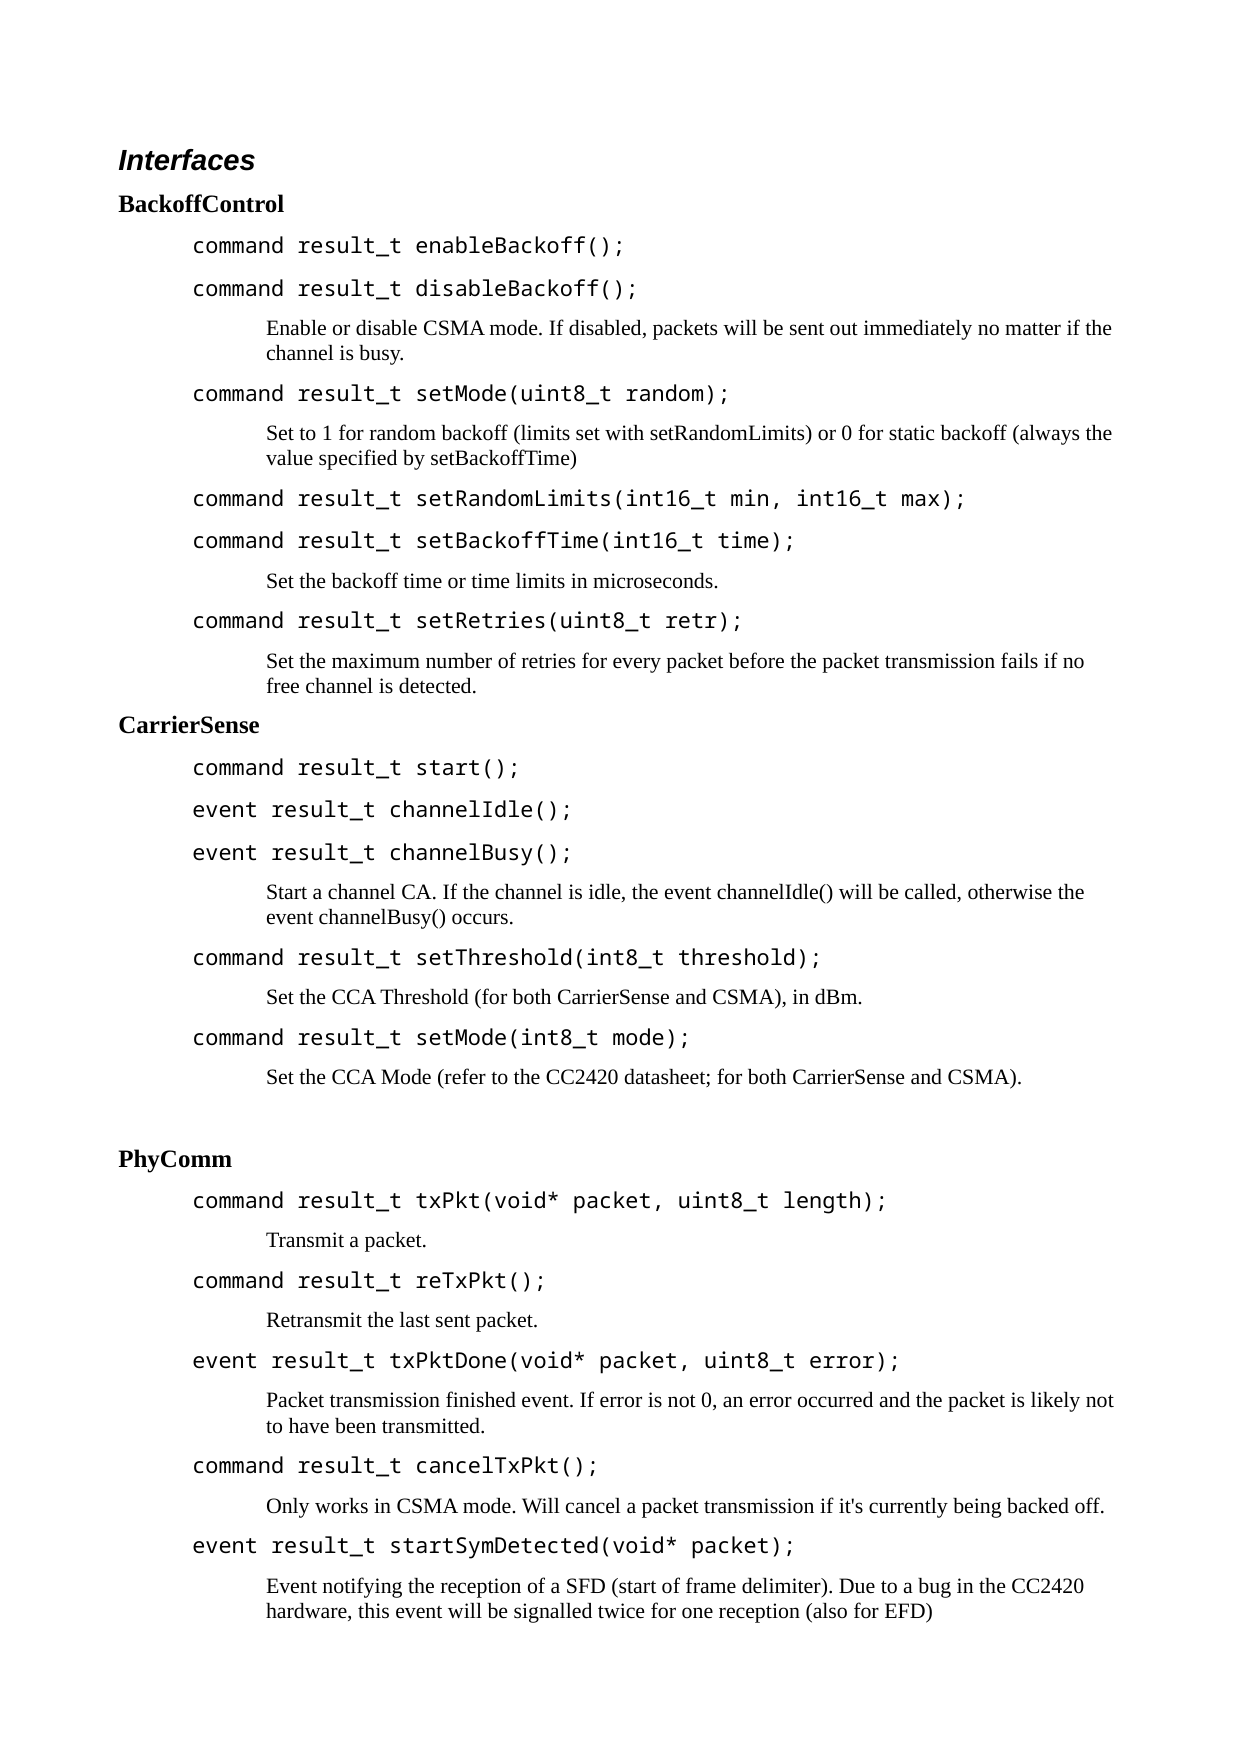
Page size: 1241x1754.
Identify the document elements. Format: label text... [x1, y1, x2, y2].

text command result_t setBackoffTime(int16_t time); [118, 525, 1122, 555]
text CarrierSense [118, 711, 1122, 739]
text Set the maximum number of retries for every packet before the packet transmission fails if no free channel is detected. [118, 648, 1122, 698]
text Set the CCA Mode (refer to the CC2420 datasheet; for both CarrierSense and CSMA). [118, 1064, 1122, 1089]
text command result_t setRetries(uint8_t retr); [118, 605, 1122, 635]
text command result_t enableBackoff(); [118, 230, 1122, 260]
text command result_t reTxPkt(); [118, 1265, 1122, 1295]
text Enable or disable CSMA mode. If disabled, packets will be sent out immediately no matter if the channel is busy. [118, 315, 1122, 365]
text Set the CCA Threshold (for both CarrierSense and CSMA), in dBm. [118, 984, 1122, 1009]
text Start a channel CA. If the channel is idle, the event channelIdle() will be called, otherwise the event channelBusy() occurs. [118, 879, 1122, 929]
text Set to 1 for random backoff (limits set with setRandomLimits) or 0 for static backoff (always the value specified by setBackoffTime) [118, 420, 1122, 471]
text command result_t txPkt(void* packet, uint8_t length); [118, 1185, 1122, 1215]
text event result_t txPktDone(void* packet, uint8_t error); [118, 1345, 1122, 1375]
subtitle Interfaces [118, 143, 1122, 177]
text command result_t disableBackoff(); [118, 273, 1122, 302]
text command result_t setMode(int8_t mode); [118, 1022, 1122, 1051]
text event result_t startSymDetected(void* packet); [118, 1530, 1122, 1560]
text command result_t setThreshold(int8_t threshold); [118, 942, 1122, 971]
text command result_t setMode(uint8_t random); [118, 378, 1122, 408]
text BackoffControl [118, 189, 1122, 218]
text command result_t start(); [118, 752, 1122, 782]
text PhyComm [118, 1144, 1122, 1173]
text Event notifying the reception of a SFD (start of frame delimiter). Due to a bug in the CC2420 hardware, this event will be signalled twice for one reception (also for EFD) [118, 1573, 1122, 1623]
text command result_t cancelTxPkt(); [118, 1450, 1122, 1480]
text event result_t channelIdle(); [118, 794, 1122, 824]
text command result_t setRandomLimits(int16_t min, int16_t max); [118, 483, 1122, 513]
text Retransmit the last sent packet. [118, 1307, 1122, 1333]
text Set the backoff time or time limits in microseconds. [118, 568, 1122, 593]
text Only works in CSMA mode. Will cancel a packet transmission if it's currently being backed off. [118, 1493, 1122, 1518]
text Packet transmission finished event. If error is not 0, an error occurred and the packet is likely not to have been transmitted. [118, 1387, 1122, 1438]
text Transmit a packet. [118, 1227, 1122, 1253]
text event result_t channelBusy(); [118, 836, 1122, 866]
